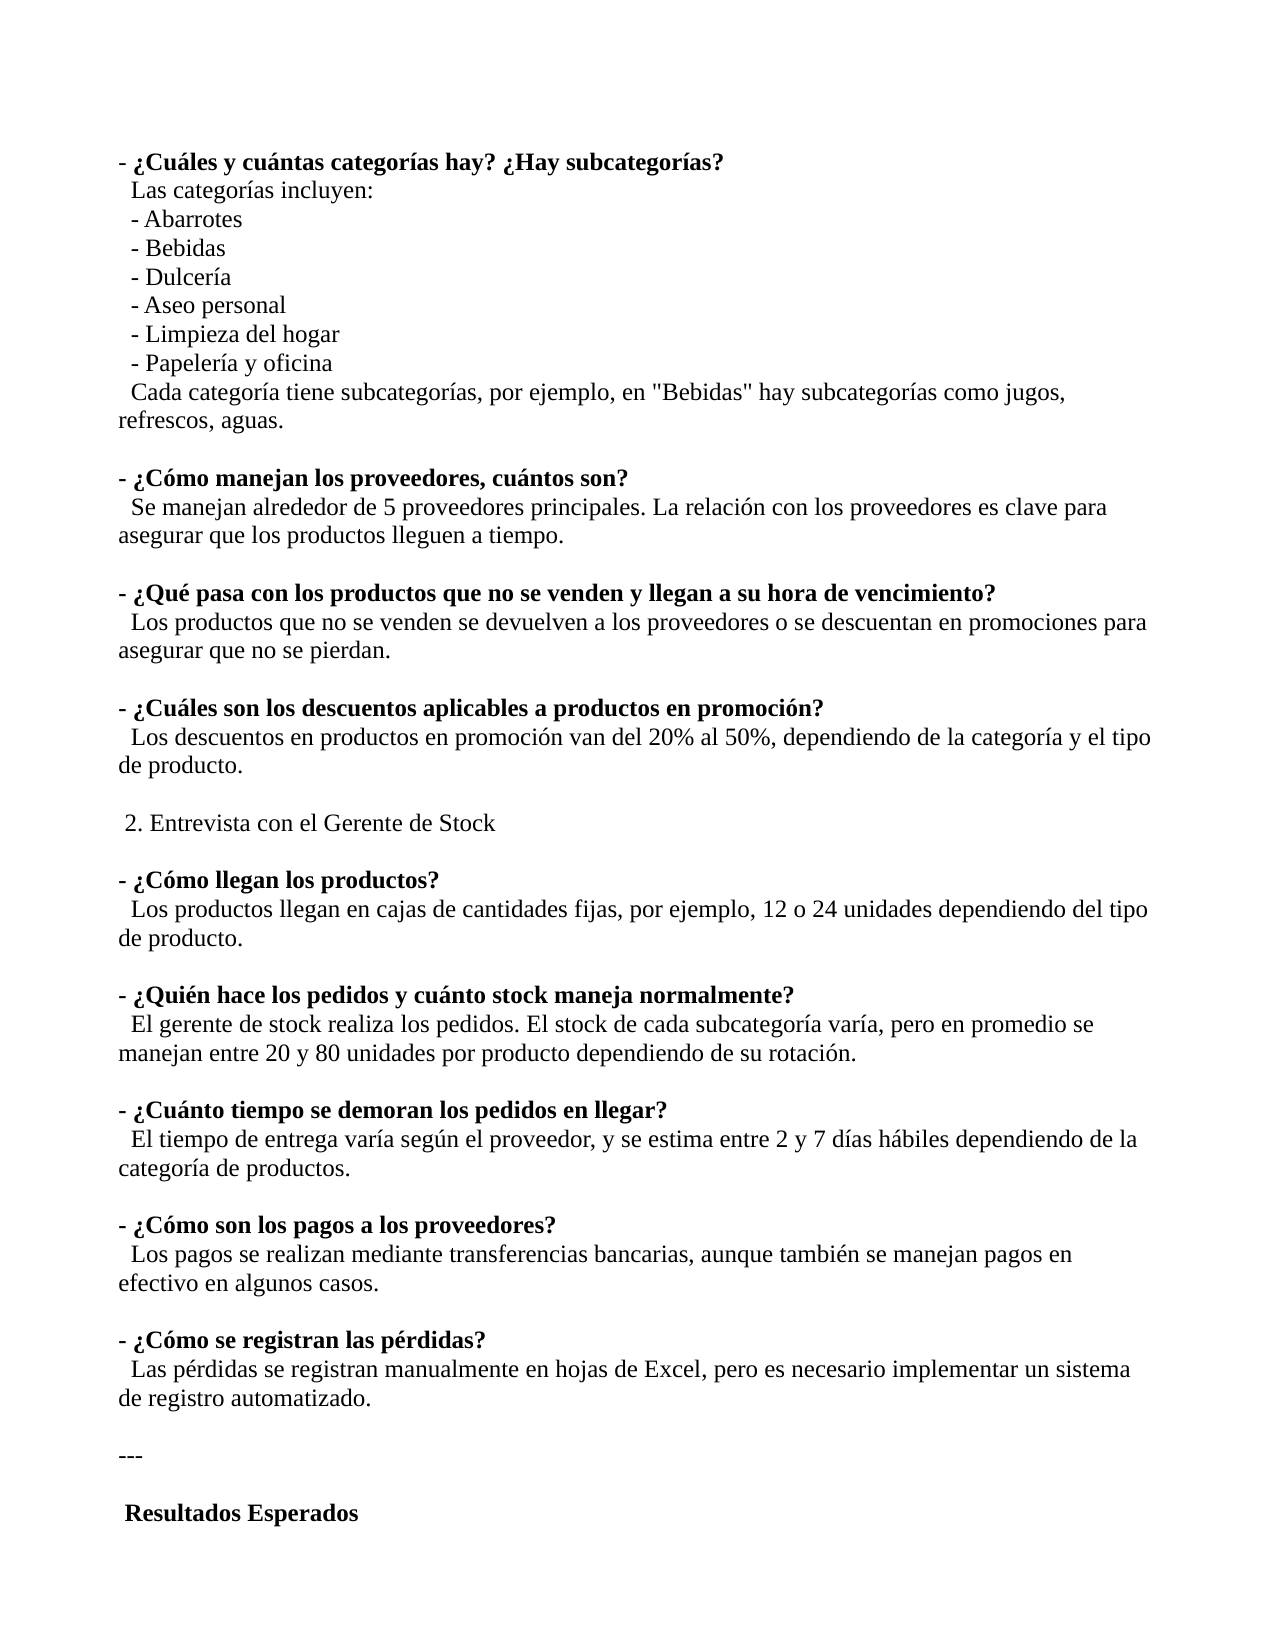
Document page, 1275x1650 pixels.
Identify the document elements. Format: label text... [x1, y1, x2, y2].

text Las categorías incluyen: [118, 176, 1157, 204]
text - ¿Qué pasa con los productos que no se venden y llegan a su hora de vencimiento? [118, 578, 1157, 607]
text Cada categoría tiene subcategorías, por ejemplo, en "Bebidas" hay subcategorías como jugos, refrescos, aguas. [118, 377, 1157, 434]
text - Papelería y oficina [118, 348, 1157, 377]
text - Limpieza del hogar [118, 319, 1157, 348]
text Los descuentos en productos en promoción van del 20% al 50%, dependiendo de la categoría y el tipo de producto. [118, 722, 1157, 779]
text --- [118, 1441, 1157, 1469]
text - ¿Quién hace los pedidos y cuánto stock maneja normalmente? [118, 981, 1157, 1009]
text - ¿Cuáles y cuántas categorías hay? ¿Hay subcategorías? [118, 147, 1157, 176]
text Los pagos se realizan mediante transferencias bancarias, aunque también se manejan pagos en efectivo en algunos casos. [118, 1239, 1157, 1297]
text - ¿Cuáles son los descuentos aplicables a productos en promoción? [118, 693, 1157, 722]
text - ¿Cómo son los pagos a los proveedores? [118, 1211, 1157, 1239]
text - ¿Cómo llegan los productos? [118, 866, 1157, 894]
text Se manejan alrededor de 5 proveedores principales. La relación con los proveedores es clave para asegurar que los productos lleguen a tiempo. [118, 492, 1157, 549]
text Los productos que no se venden se devuelven a los proveedores o se descuentan en promociones para asegurar que no se pierdan. [118, 607, 1157, 664]
text - Bebidas [118, 233, 1157, 262]
text Resultados Esperados [118, 1498, 1157, 1527]
text - ¿Cómo manejan los proveedores, cuántos son? [118, 463, 1157, 492]
text - ¿Cuánto tiempo se demoran los pedidos en llegar? [118, 1096, 1157, 1124]
text - Aseo personal [118, 291, 1157, 319]
text El gerente de stock realiza los pedidos. El stock de cada subcategoría varía, pero en promedio se manejan entre 20 y 80 unidades por producto dependiendo de su rotación. [118, 1009, 1157, 1067]
text El tiempo de entrega varía según el proveedor, y se estima entre 2 y 7 días hábiles dependiendo de la categoría de productos. [118, 1124, 1157, 1182]
text - Dulcería [118, 262, 1157, 291]
text Los productos llegan en cajas de cantidades fijas, por ejemplo, 12 o 24 unidades dependiendo del tipo de producto. [118, 894, 1157, 952]
text - Abarrotes [118, 204, 1157, 233]
text 2. Entrevista con el Gerente de Stock [118, 808, 1157, 837]
text - ¿Cómo se registran las pérdidas? [118, 1326, 1157, 1354]
text Las pérdidas se registran manualmente en hojas de Excel, pero es necesario implementar un sistema de registro automatizado. [118, 1354, 1157, 1412]
